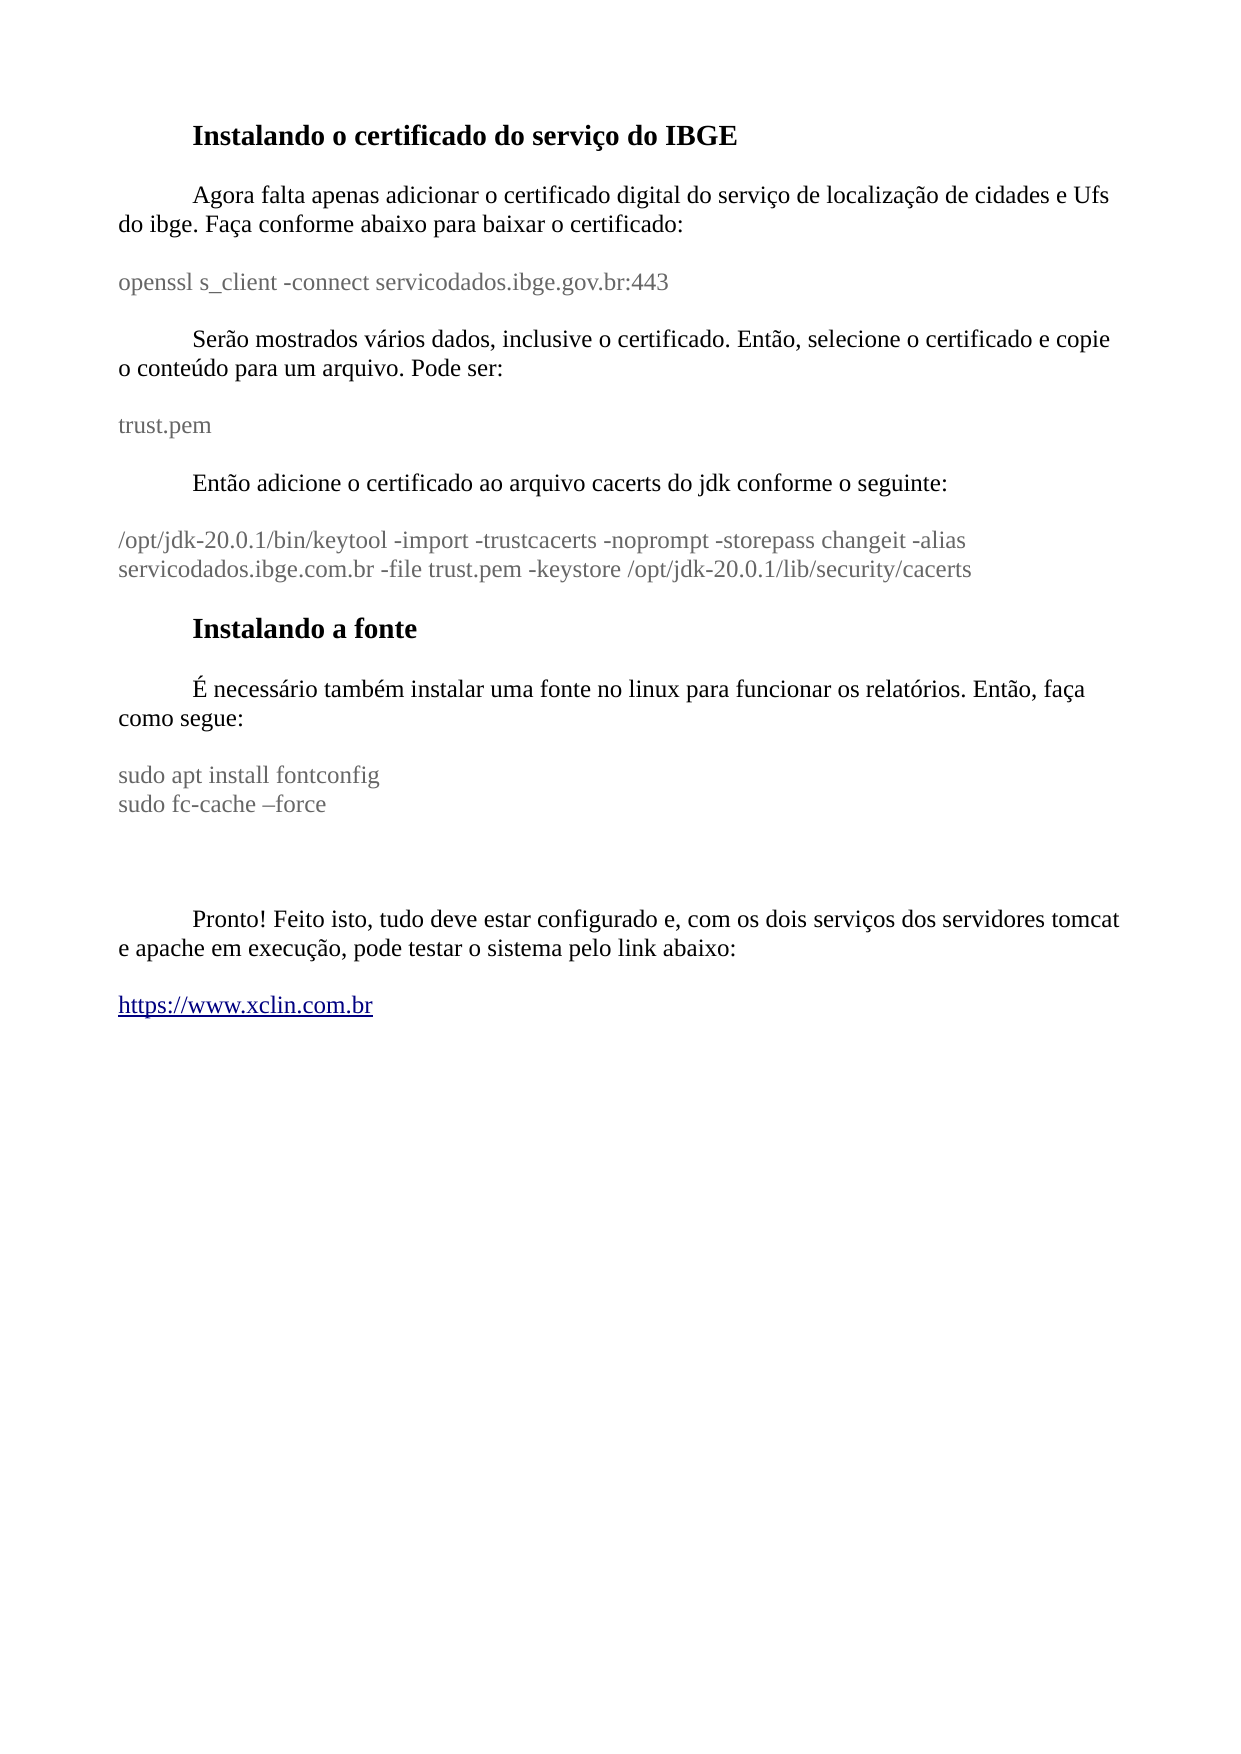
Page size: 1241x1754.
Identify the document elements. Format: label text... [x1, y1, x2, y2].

text /opt/jdk-20.0.1/bin/keytool -import -trustcacerts -noprompt -storepass changeit -alias servicodados.ibge.com.br -file trust.pem -keystore /opt/jdk-20.0.1/lib/security/cacerts [118, 525, 1122, 583]
text sudo apt install fontconfig [118, 760, 1122, 789]
text https://www.xclin.com.br [118, 990, 1122, 1019]
text openssl s_client -connect servicodados.ibge.gov.br:443 [118, 267, 1122, 295]
text trust.pem [118, 410, 1122, 439]
text Instalando o certificado do serviço do IBGE [118, 118, 1122, 152]
text Pronto! Feito isto, tudo deve estar configurado e, com os dois serviços dos servidores tomcat e apache em execução, pode testar o sistema pelo link abaixo: [118, 904, 1122, 961]
text Serão mostrados vários dados, inclusive o certificado. Então, selecione o certificado e copie o conteúdo para um arquivo. Pode ser: [118, 324, 1122, 382]
text Instalando a fonte [118, 612, 1122, 645]
text sudo fc-cache –force [118, 789, 1122, 818]
text É necessário também instalar uma fonte no linux para funcionar os relatórios. Então, faça como segue: [118, 674, 1122, 731]
text Então adicione o certificado ao arquivo cacerts do jdk conforme o seguinte: [118, 468, 1122, 497]
text Agora falta apenas adicionar o certificado digital do serviço de localização de cidades e Ufs do ibge. Faça conforme abaixo para baixar o certificado: [118, 180, 1122, 238]
